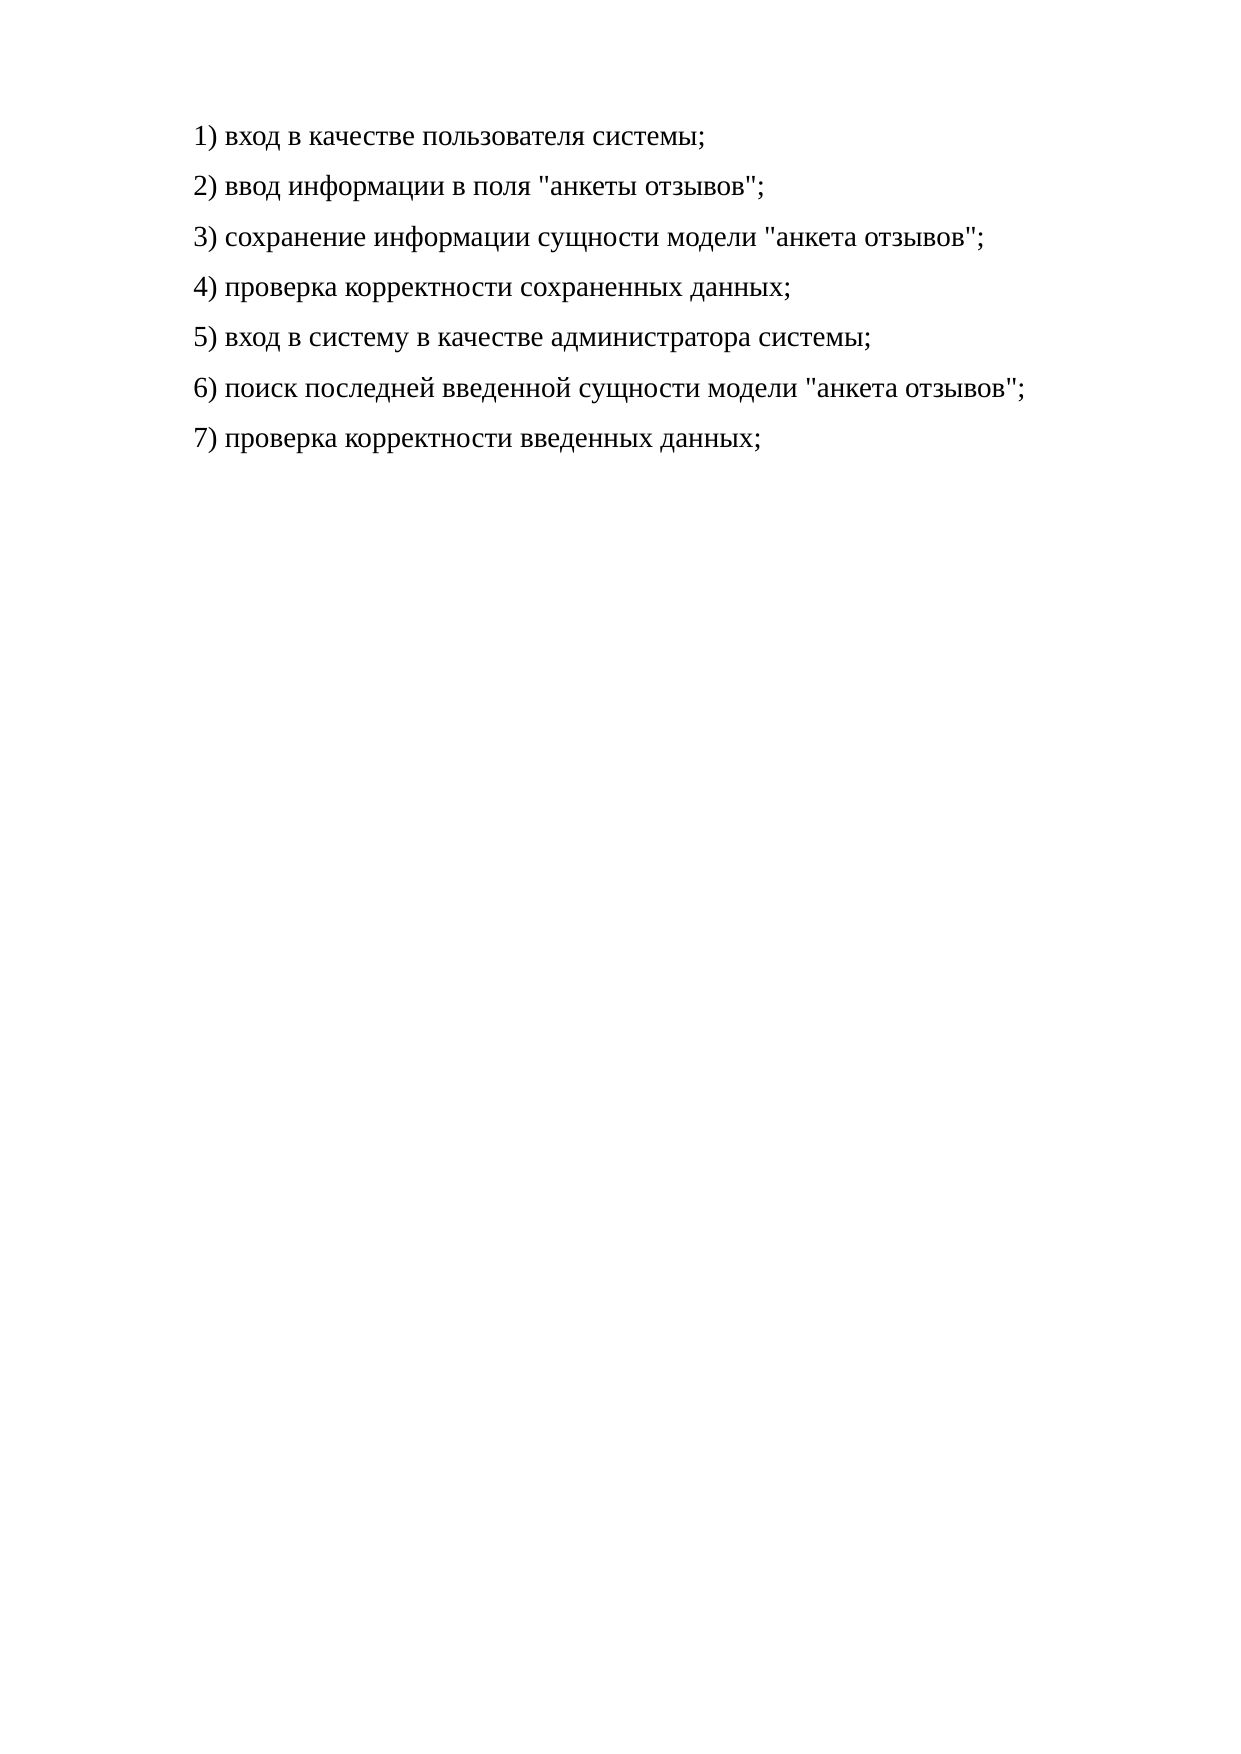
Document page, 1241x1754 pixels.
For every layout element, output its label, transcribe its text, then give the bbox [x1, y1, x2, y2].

list 5) вход в систему в качестве администратора системы; [156, 319, 1122, 353]
list 2) ввод информации в поля "анкеты отзывов"; [156, 168, 1122, 202]
list 4) проверка корректности сохраненных данных; [156, 269, 1122, 303]
list 3) сохранение информации сущности модели "анкета отзывов"; [156, 219, 1122, 252]
list 7) проверка корректности введенных данных; [156, 420, 1122, 453]
list 1) вход в качестве пользователя системы; [156, 118, 1122, 152]
list 6) поиск последней введенной сущности модели "анкета отзывов"; [156, 370, 1122, 403]
